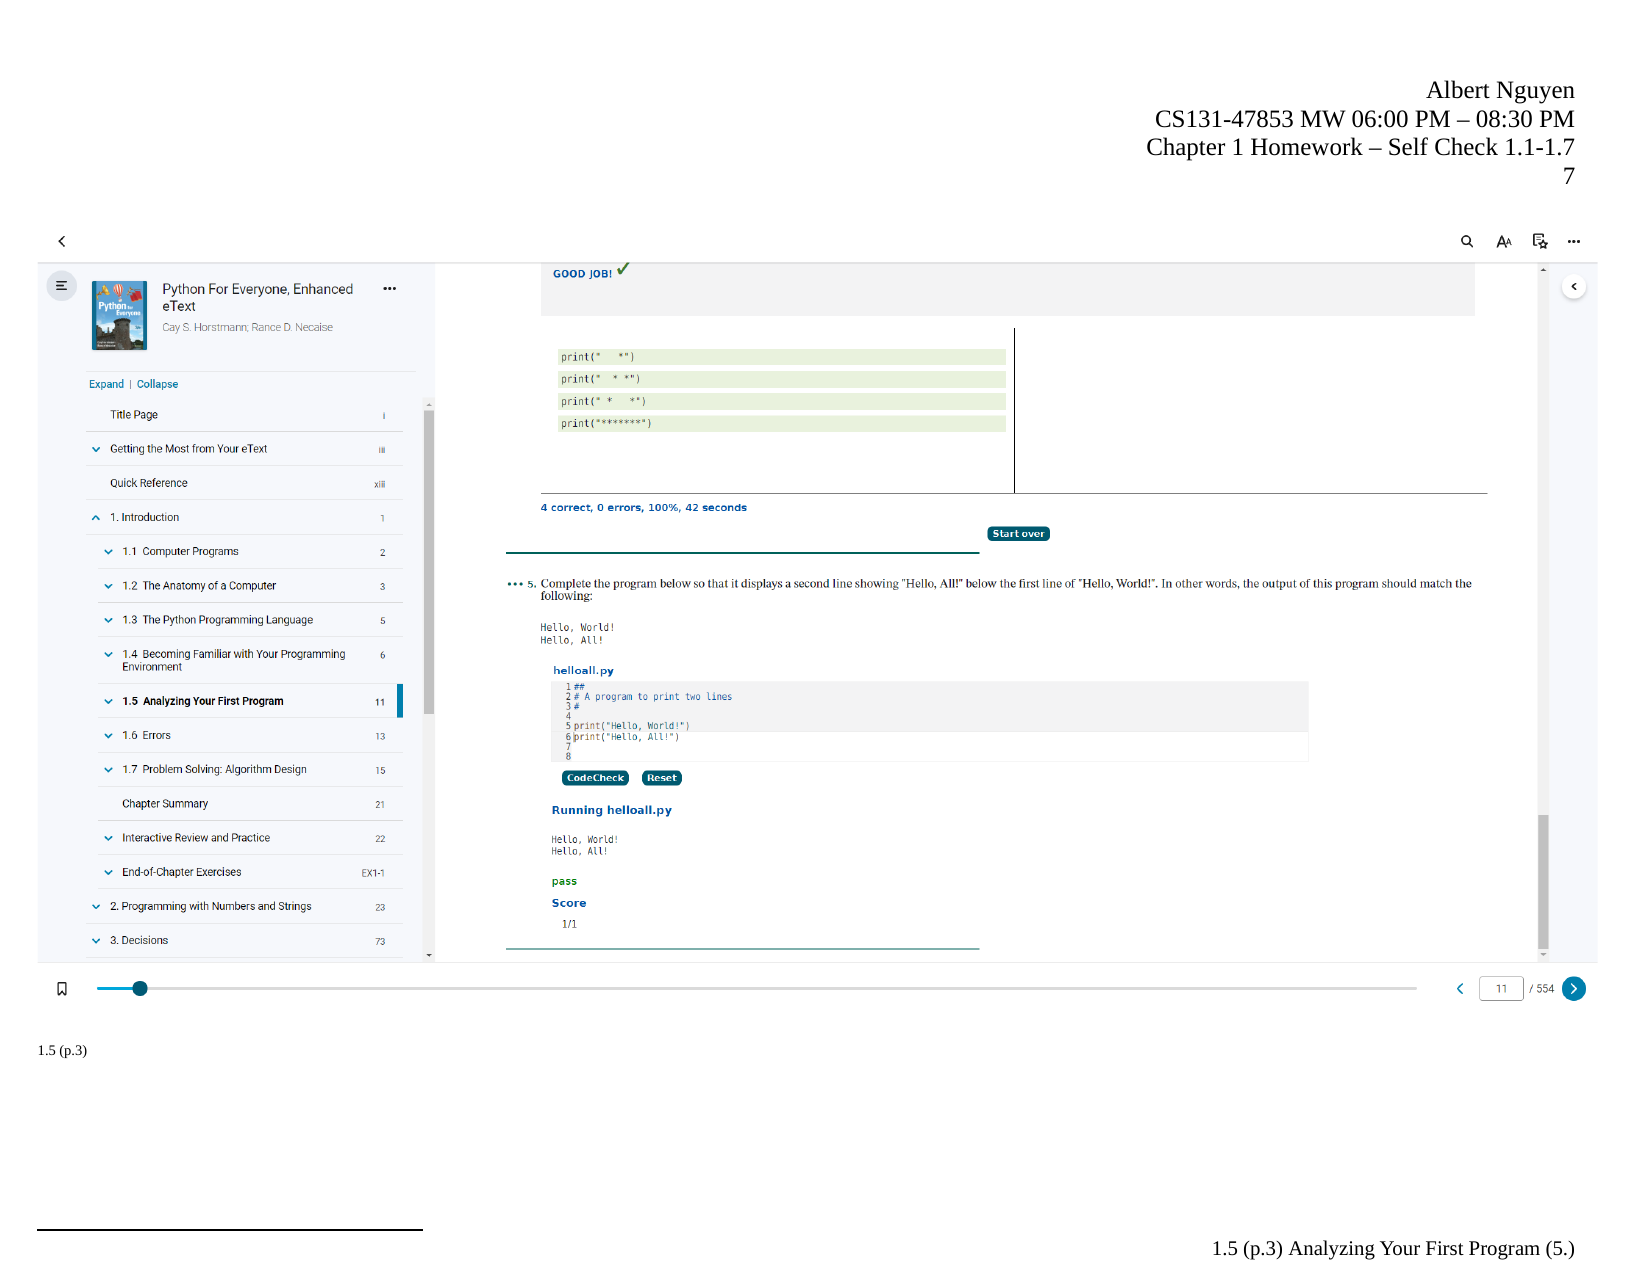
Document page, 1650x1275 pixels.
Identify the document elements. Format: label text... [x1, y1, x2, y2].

text Analyzing Your First Program (5.) [37, 1236, 1575, 1260]
picture [37, 220, 1598, 1014]
